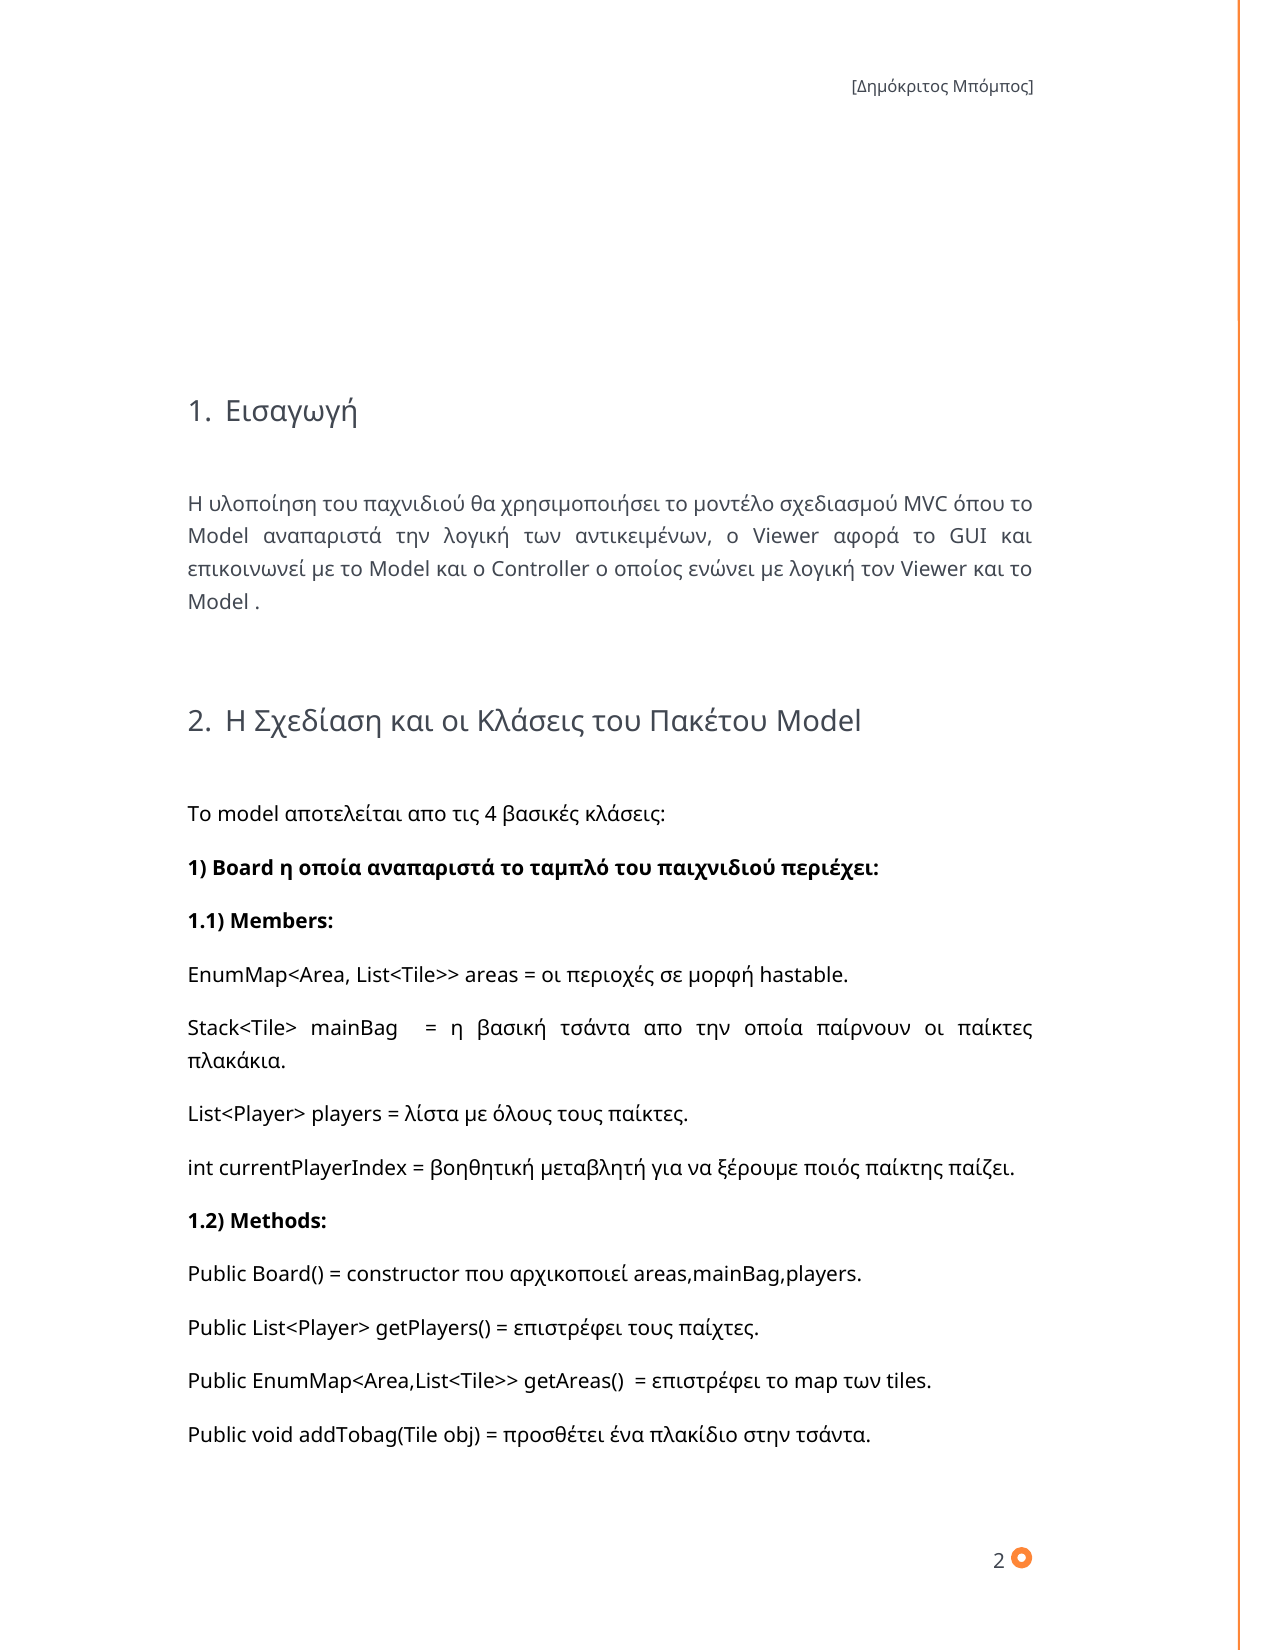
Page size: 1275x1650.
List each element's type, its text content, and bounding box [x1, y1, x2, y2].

text 1) Board η οποία αναπαριστά το ταμπλό του παιχνιδιού περιέχει: [187, 853, 1034, 881]
text Public void addTobag(Tile obj) = προσθέτει ένα πλακίδιο στην τσάντα. [187, 1420, 1034, 1448]
text EnumMap<Area, List<Tile>> areas = οι περιοχές σε μορφή hastable. [187, 960, 1034, 988]
text Η υλοποίηση του παχνιδιού θα χρησιμοποιήσει το μοντέλο σχεδιασμού MVC όπου το Model αναπαριστά την λογική των αντικειμένων, o Viewer αφορά το GUI και επικοινωνεί με το Model και o Controller ο οποίος ενώνει με λογική τον Viewer και το Model . [187, 489, 1034, 615]
text int currentPlayerIndex = βοηθητική μεταβλητή για να ξέρουμε ποιός παίκτης παίζει. [187, 1153, 1034, 1181]
subtitle Η Σχεδίαση και οι Κλάσεις του Πακέτου Model [187, 700, 1034, 740]
text Public Board() = constructor που αρχικοποιεί areas,mainBag,players. [187, 1259, 1034, 1288]
text Public List<Player> getPlayers() = επιστρέφει τους παίχτες. [187, 1313, 1034, 1341]
text Το model αποτελείται απο τις 4 βασικές κλάσεις: [187, 799, 1034, 828]
subtitle Εισαγωγή [187, 390, 1034, 430]
text Stack<Tile> mainBag = η βασική τσάντα απο την οποία παίρνουν οι παίκτες πλακάκια. [187, 1013, 1034, 1074]
text 1.1) Members: [187, 906, 1034, 935]
text 1.2) Methods: [187, 1206, 1034, 1234]
text Public EnumMap<Area,List<Tile>> getAreas() = επιστρέφει το map των tiles. [187, 1366, 1034, 1395]
text List<Player> players = λίστα με όλους τους παίκτες. [187, 1099, 1034, 1128]
